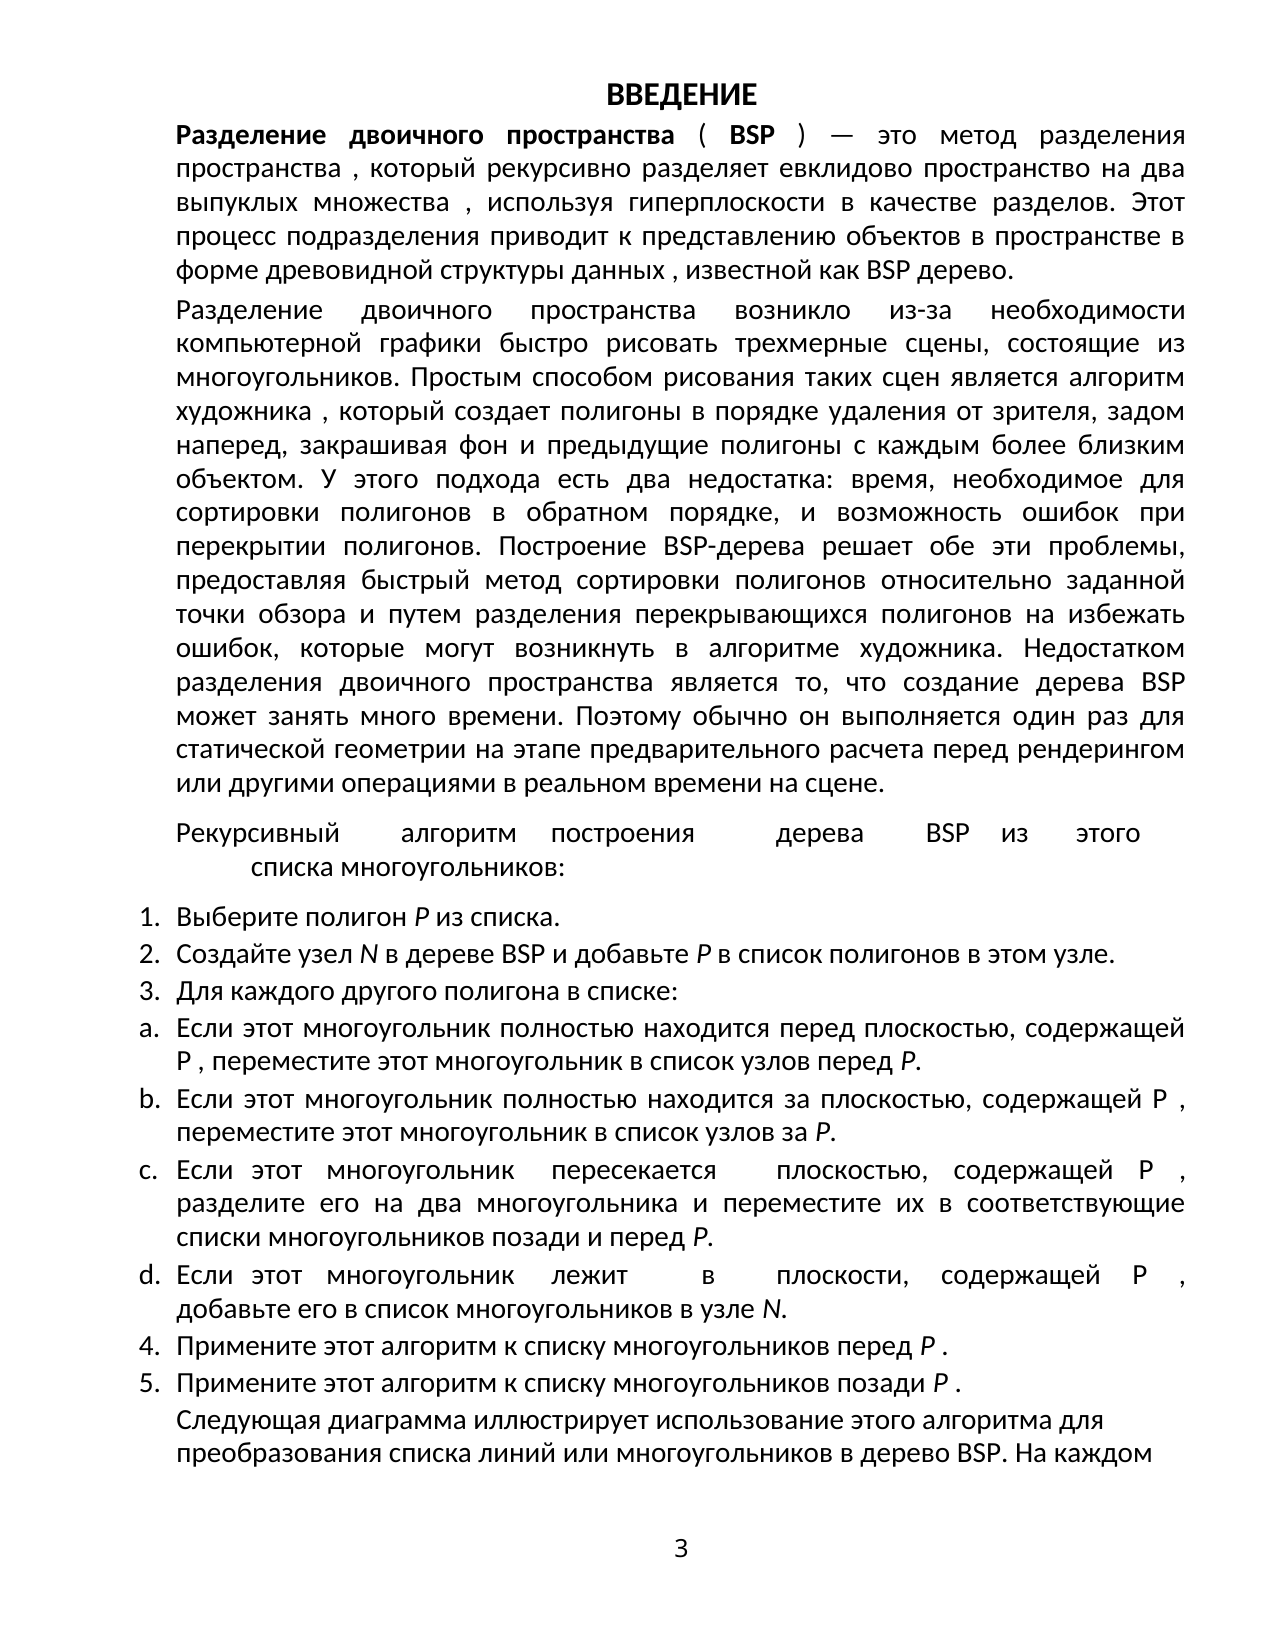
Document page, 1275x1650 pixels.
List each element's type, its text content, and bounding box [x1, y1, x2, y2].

list Если этот многоугольник полностью находится за плоскостью, содержащей P , переместите этот многоугольник в список узлов за P. [139, 1082, 1186, 1149]
list Если этот многоугольник лежит в плоскости, содержащей P , добавьте его в список многоугольников в узле N. [139, 1257, 1186, 1326]
list Примените этот алгоритм к списку многоугольников позади P . [139, 1366, 1186, 1399]
text Следующая диаграмма иллюстрирует использование этого алгоритма для преобразования списка линий или многоугольников в дерево BSP. На каждом [176, 1403, 1186, 1470]
list Создайте узел N в дереве BSP и добавьте P в список полигонов в этом узле. [139, 936, 1186, 970]
text Разделение двоичного пространства ( BSP ) — это метод разделения пространства , который рекурсивно разделяет евклидово пространство на два выпуклых множества , используя гиперплоскости в качестве разделов. Этот процесс подразделения приводит к представлению объектов в пространстве в форме древовидной структуры данных , известной как BSP дерево. [176, 117, 1186, 286]
list Для каждого другого полигона в списке: [139, 973, 1186, 1007]
subtitle ВВЕДЕНИЕ [177, 75, 1186, 114]
list Выберите полигон P из списка. [139, 899, 1186, 933]
list Примените этот алгоритм к списку многоугольников перед P . [139, 1328, 1186, 1362]
text Рекурсивный алгоритм построения дерева BSP из этого списка многоугольников: [176, 816, 1186, 883]
list Если этот многоугольник пересекается плоскостью, содержащей P , разделите его на два многоугольника и переместите их в соответствующие списки многоугольников позади и перед P. [139, 1153, 1186, 1254]
list Если этот многоугольник полностью находится перед плоскостью, содержащей P , переместите этот многоугольник в список узлов перед P. [139, 1011, 1186, 1078]
text Разделение двоичного пространства возникло из-за необходимости компьютерной графики быстро рисовать трехмерные сцены, состоящие из многоугольников. Простым способом рисования таких сцен является алгоритм художника , который создает полигоны в порядке удаления от зрителя, задом наперед, закрашивая фон и предыдущие полигоны с каждым более близким объектом. У этого подхода есть два недостатка: время, необходимое для сортировки полигонов в обратном порядке, и возможность ошибок при перекрытии полигонов. Построение BSP-дерева решает обе эти проблемы, предоставляя быстрый метод сортировки полигонов относительно заданной точки обзора и путем разделения перекрывающихся полигонов на избежать ошибок, которые могут возникнуть в алгоритме художника. Недостатком разделения двоичного пространства является то, что создание дерева BSP может занять много времени. Поэтому обычно он выполняется один раз для статической геометрии на этапе предварительного расчета перед рендерингом или другими операциями в реальном времени на сцене. [176, 292, 1186, 800]
